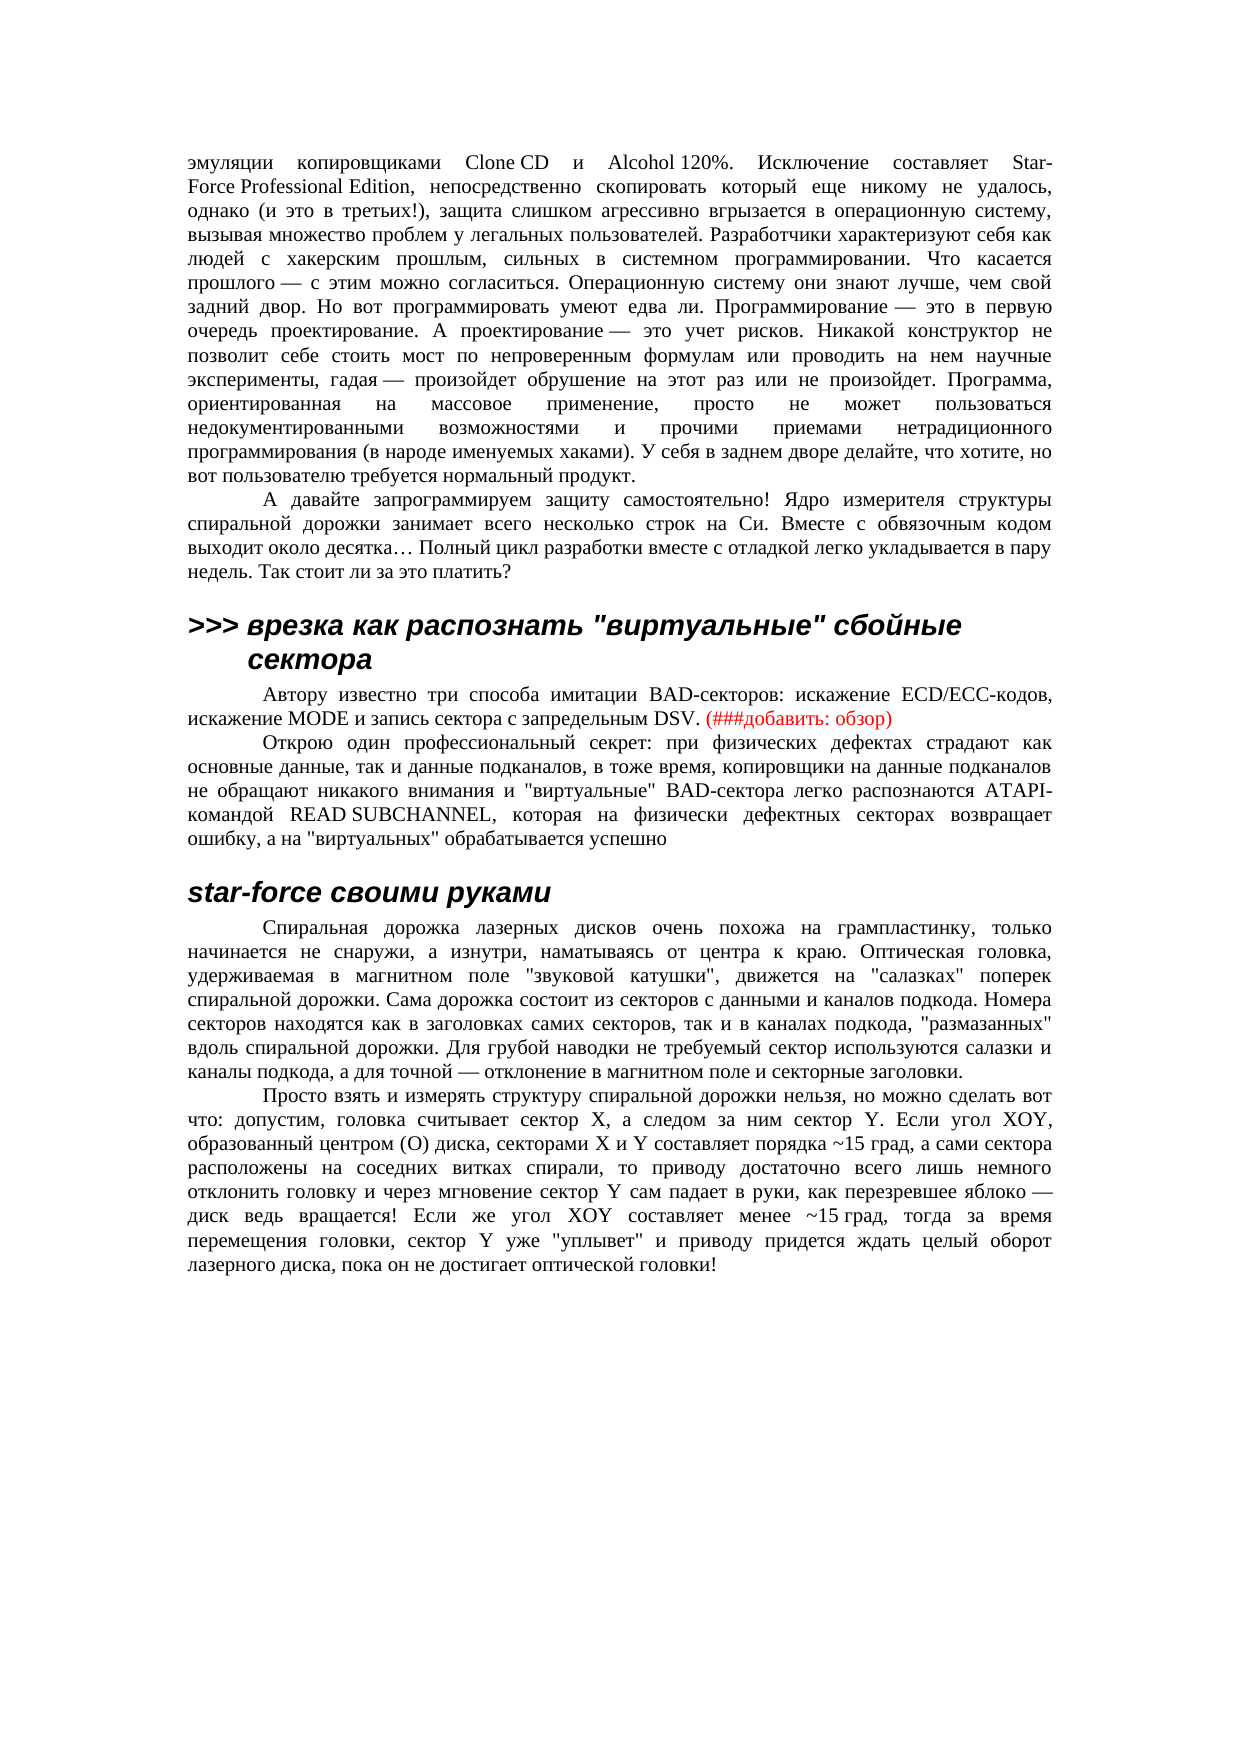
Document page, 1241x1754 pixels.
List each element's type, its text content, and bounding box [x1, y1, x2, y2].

text Автору известно три способа имитации BAD-секторов: искажение ECD/ECC-кодов, искажение MODE и запись сектора с запредельным DSV. (###добавить: обзор) [187, 681, 1053, 729]
subtitle star-force своими руками [187, 875, 1053, 908]
text Спиральная дорожка лазерных дисков очень похожа на грампластинку, только начинается не снаружи, а изнутри, наматываясь от центра к краю. Оптическая головка, удерживаемая в магнитном поле "звуковой катушки", движется на "салазках" поперек спиральной дорожки. Сама дорожка состоит из секторов с данными и каналов подкода. Номера секторов находятся как в заголовках самих секторов, так и в каналах подкода, "размазанных" вдоль спиральной дорожки. Для грубой наводки не требуемый сектор используются салазки и каналы подкода, а для точной — отклонение в магнитном поле и секторные заголовки. [187, 915, 1053, 1083]
subtitle >>> врезка как распознать "виртуальные" сбойные сектора [187, 608, 1053, 675]
text Просто взять и измерять структуру спиральной дорожки нельзя, но можно сделать вот что: допустим, головка считывает сектор X, а следом за ним сектор Y. Если угол XOY, образованный центром (O) диска, секторами X и Y составляет порядка ~15 град, а сами сектора расположены на соседних витках спирали, то приводу достаточно всего лишь немного отклонить головку и через мгновение сектор Y сам падает в руки, как перезревшее яблоко — диск ведь вращается! Если же угол XOY составляет менее ~15 град, тогда за время перемещения головки, сектор Y уже "уплывет" и приводу придется ждать целый оборот лазерного диска, пока он не достигает оптической головки! [187, 1083, 1053, 1276]
text Открою один профессиональный секрет: при физических дефектах страдают как основные данные, так и данные подканалов, в тоже время, копировщики на данные подканалов не обращают никакого внимания и "виртуальные" BAD-сектора легко распознаются ATAPI-командой READ SUBCHANNEL, которая на физически дефектных секторах возвращает ошибку, а на "виртуальных" обрабатывается успешно [187, 729, 1053, 850]
text А давайте запрограммируем защиту самостоятельно! Ядро измерителя структуры спиральной дорожки занимает всего несколько строк на Си. Вместе с обвязочным кодом выходит около десятка… Полный цикл разработки вместе с отладкой легко укладывается в пару недель. Так стоит ли за это платить? [187, 487, 1053, 583]
text эмуляции копировщиками Clone CD и Alcohol 120%. Исключение составляет Star-Force Professional Edition, непосредственно скопировать который еще никому не удалось, однако (и это в третьих!), защита слишком агрессивно вгрызается в операционную систему, вызывая множество проблем у легальных пользователей. Разработчики характеризуют себя как людей с хакерским прошлым, сильных в системном программировании. Что касается прошлого — с этим можно согласиться. Операционную систему они знают лучше, чем свой задний двор. Но вот программировать умеют едва ли. Программирование — это в первую очередь проектирование. А проектирование — это учет рисков. Никакой конструктор не позволит себе стоить мост по непроверенным формулам или проводить на нем научные эксперименты, гадая — произойдет обрушение на этот раз или не произойдет. Программа, ориентированная на массовое применение, просто не может пользоваться недокументированными возможностями и прочими приемами нетрадиционного программирования (в народе именуемых хаками). У себя в заднем дворе делайте, что хотите, но вот пользователю требуется нормальный продукт. [187, 150, 1053, 487]
